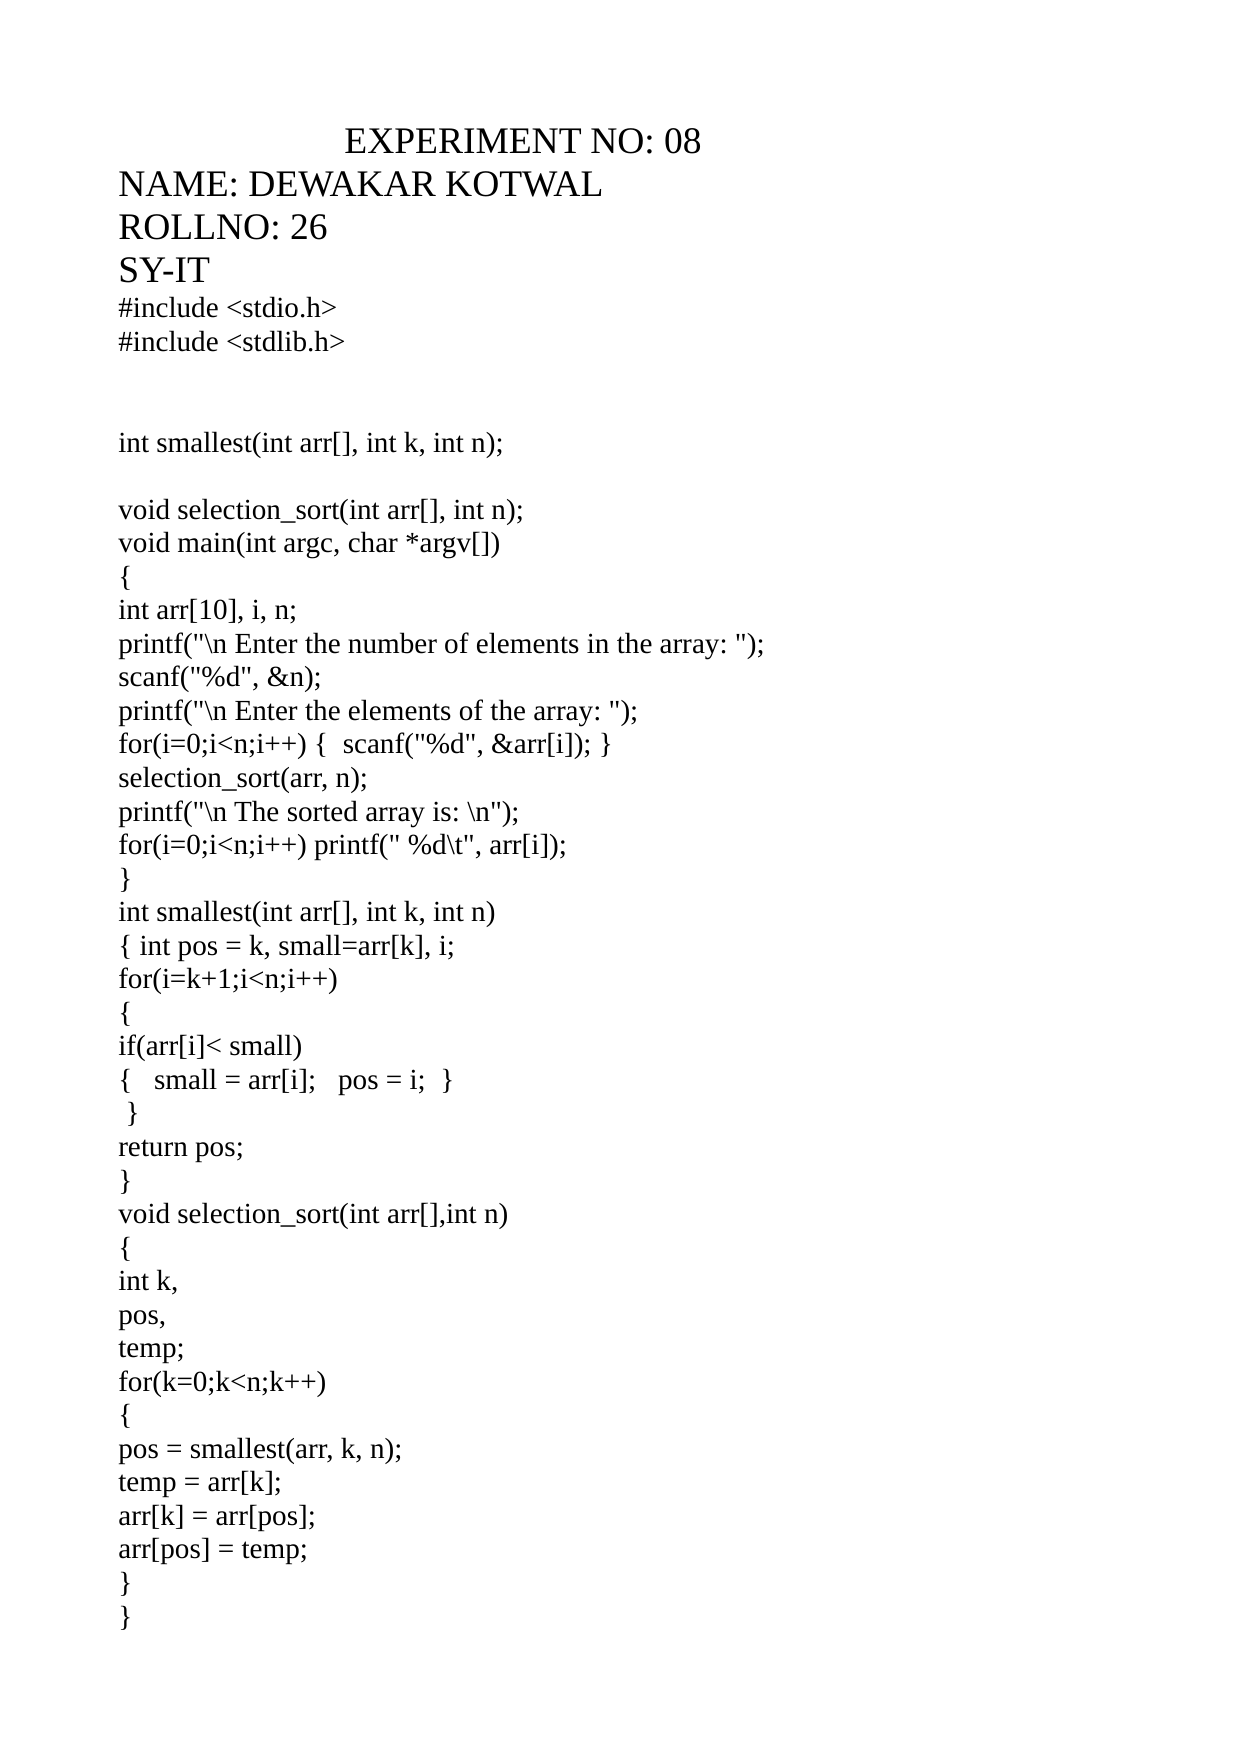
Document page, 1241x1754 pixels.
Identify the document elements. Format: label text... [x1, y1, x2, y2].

text scanf("%d", &n); [118, 659, 1122, 693]
text arr[pos] = temp; [118, 1532, 1122, 1565]
text for(i=k+1;i<n;i++) [118, 961, 1122, 995]
text pos = smallest(arr, k, n); [118, 1431, 1122, 1464]
text void selection_sort(int arr[], int n); [118, 492, 1122, 525]
text printf("\n The sorted array is: \n"); [118, 794, 1122, 827]
text { [118, 559, 1122, 592]
text } [118, 1599, 1122, 1632]
text #include <stdio.h> [118, 291, 1122, 324]
text ROLLNO: 26 [118, 204, 1122, 247]
text } [118, 1163, 1122, 1196]
text temp = arr[k]; [118, 1464, 1122, 1498]
text { int pos = k, small=arr[k], i; [118, 928, 1122, 961]
text return pos; [118, 1129, 1122, 1163]
text EXPERIMENT NO: 08 [118, 118, 1122, 161]
text void selection_sort(int arr[],int n) [118, 1196, 1122, 1230]
text int arr[10], i, n; [118, 592, 1122, 626]
text int smallest(int arr[], int k, int n); [118, 425, 1122, 458]
text for(i=0;i<n;i++) printf(" %d\t", arr[i]); [118, 827, 1122, 861]
text } [118, 1565, 1122, 1599]
text temp; [118, 1330, 1122, 1364]
text } [118, 861, 1122, 894]
text #include <stdlib.h> [118, 324, 1122, 358]
text for(i=0;i<n;i++) { scanf("%d", &arr[i]); } [118, 727, 1122, 760]
text { [118, 1397, 1122, 1431]
text printf("\n Enter the elements of the array: "); [118, 693, 1122, 727]
text int smallest(int arr[], int k, int n) [118, 894, 1122, 928]
text SY-IT [118, 247, 1122, 291]
text printf("\n Enter the number of elements in the array: "); [118, 626, 1122, 659]
text pos, [118, 1297, 1122, 1330]
text } [118, 1096, 1122, 1129]
text int k, [118, 1263, 1122, 1297]
text NAME: DEWAKAR KOTWAL [118, 161, 1122, 204]
text for(k=0;k<n;k++) [118, 1364, 1122, 1397]
text { [118, 995, 1122, 1028]
text void main(int argc, char *argv[]) [118, 525, 1122, 559]
text selection_sort(arr, n); [118, 760, 1122, 794]
text arr[k] = arr[pos]; [118, 1498, 1122, 1532]
text { [118, 1230, 1122, 1263]
text { small = arr[i]; pos = i; } [118, 1062, 1122, 1096]
text if(arr[i]< small) [118, 1028, 1122, 1062]
